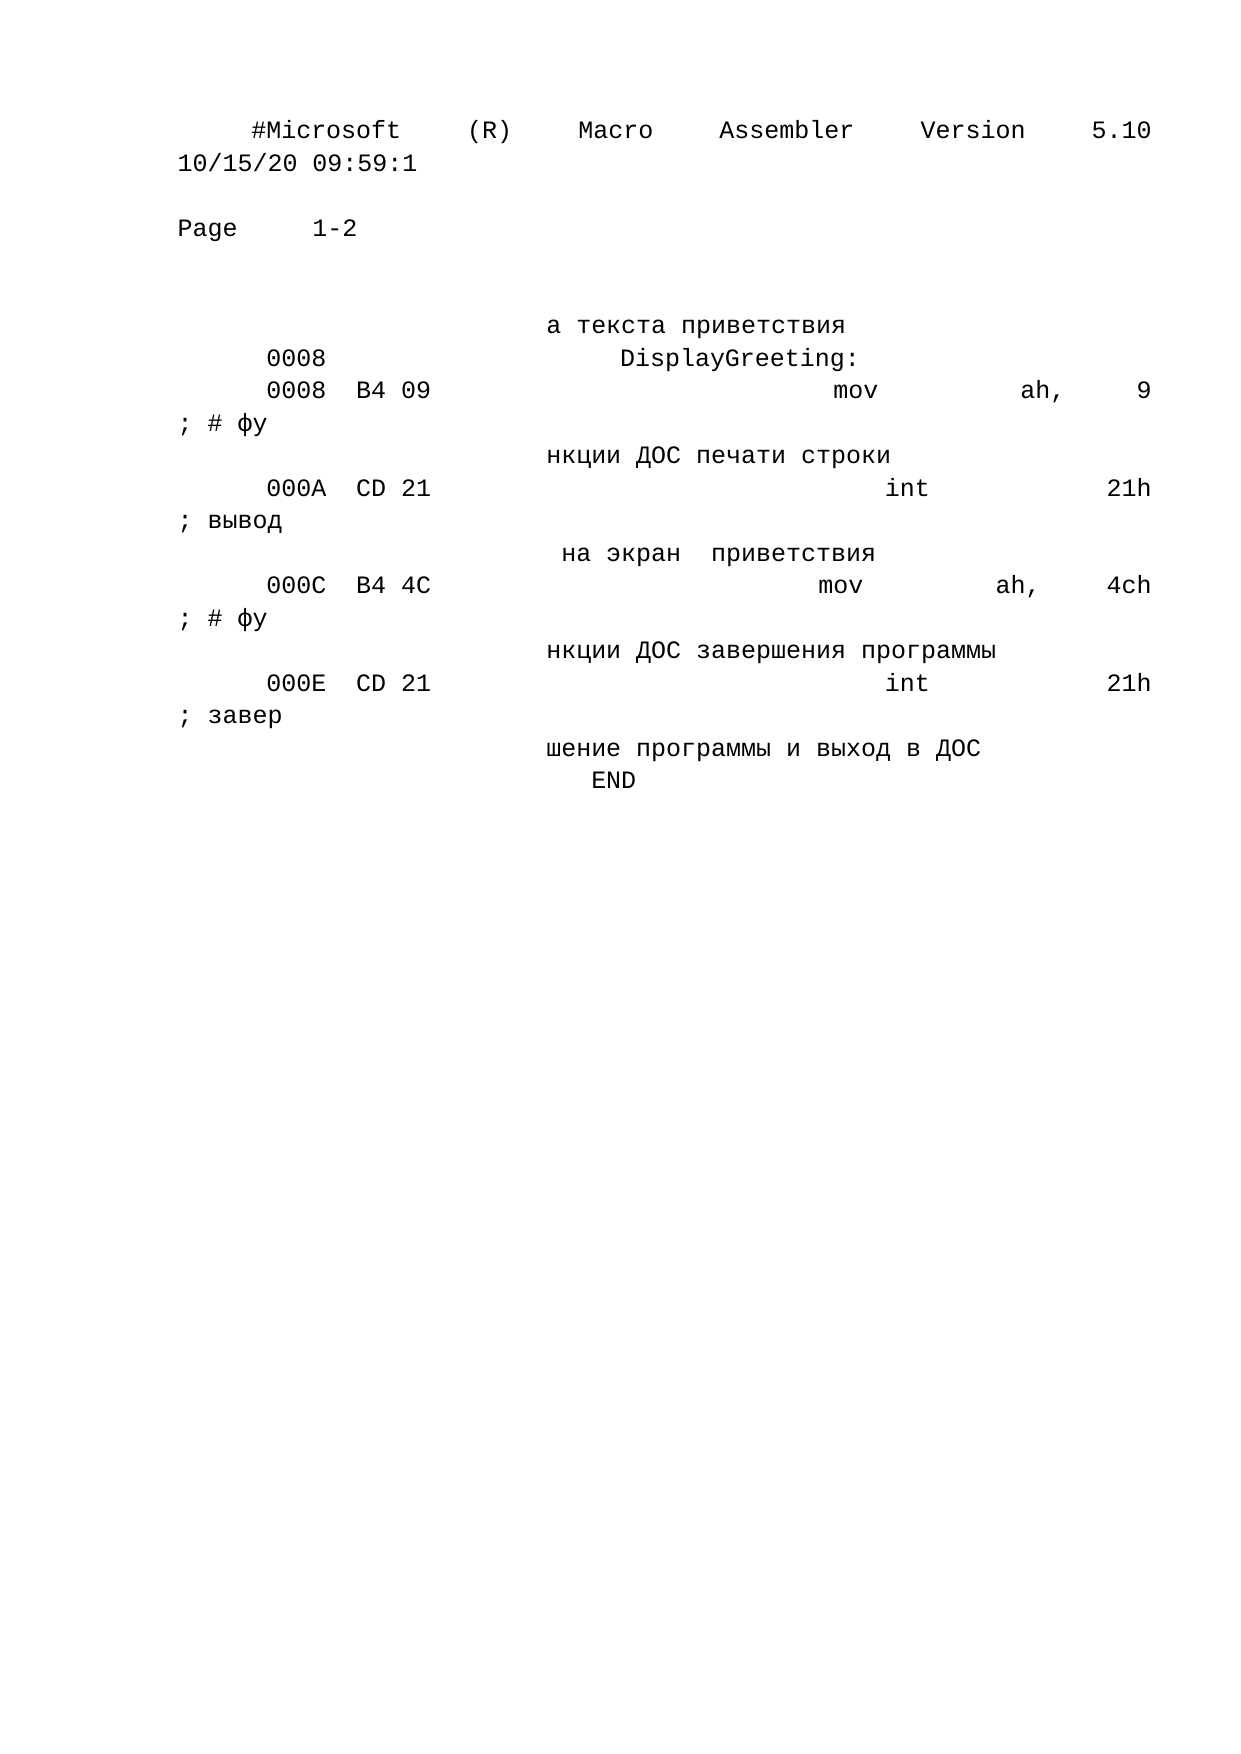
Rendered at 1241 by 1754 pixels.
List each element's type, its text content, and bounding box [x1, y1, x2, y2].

text 000A CD 21 int 21h ; вывод [177, 476, 1152, 536]
text 000E CD 21 int 21h ; завер [177, 671, 1152, 731]
text #Microsoft (R) Macro Assembler Version 5.10 10/15/20 09:59:1 [177, 118, 1152, 179]
text 0008 DisplayGreeting: [177, 346, 1152, 374]
text Page 1-2 [177, 183, 1152, 244]
text END [177, 768, 1152, 796]
text шение программы и выход в ДОС [177, 736, 1152, 764]
text а текста приветствия [177, 313, 1152, 341]
text на экран приветствия [177, 541, 1152, 569]
text нкции ДОС завершения программы [177, 638, 1152, 666]
text нкции ДОС печати строки [177, 443, 1152, 471]
text 000C B4 4C mov ah, 4ch ; # фу [177, 573, 1152, 634]
text 0008 B4 09 mov ah, 9 ; # фу [177, 378, 1152, 439]
